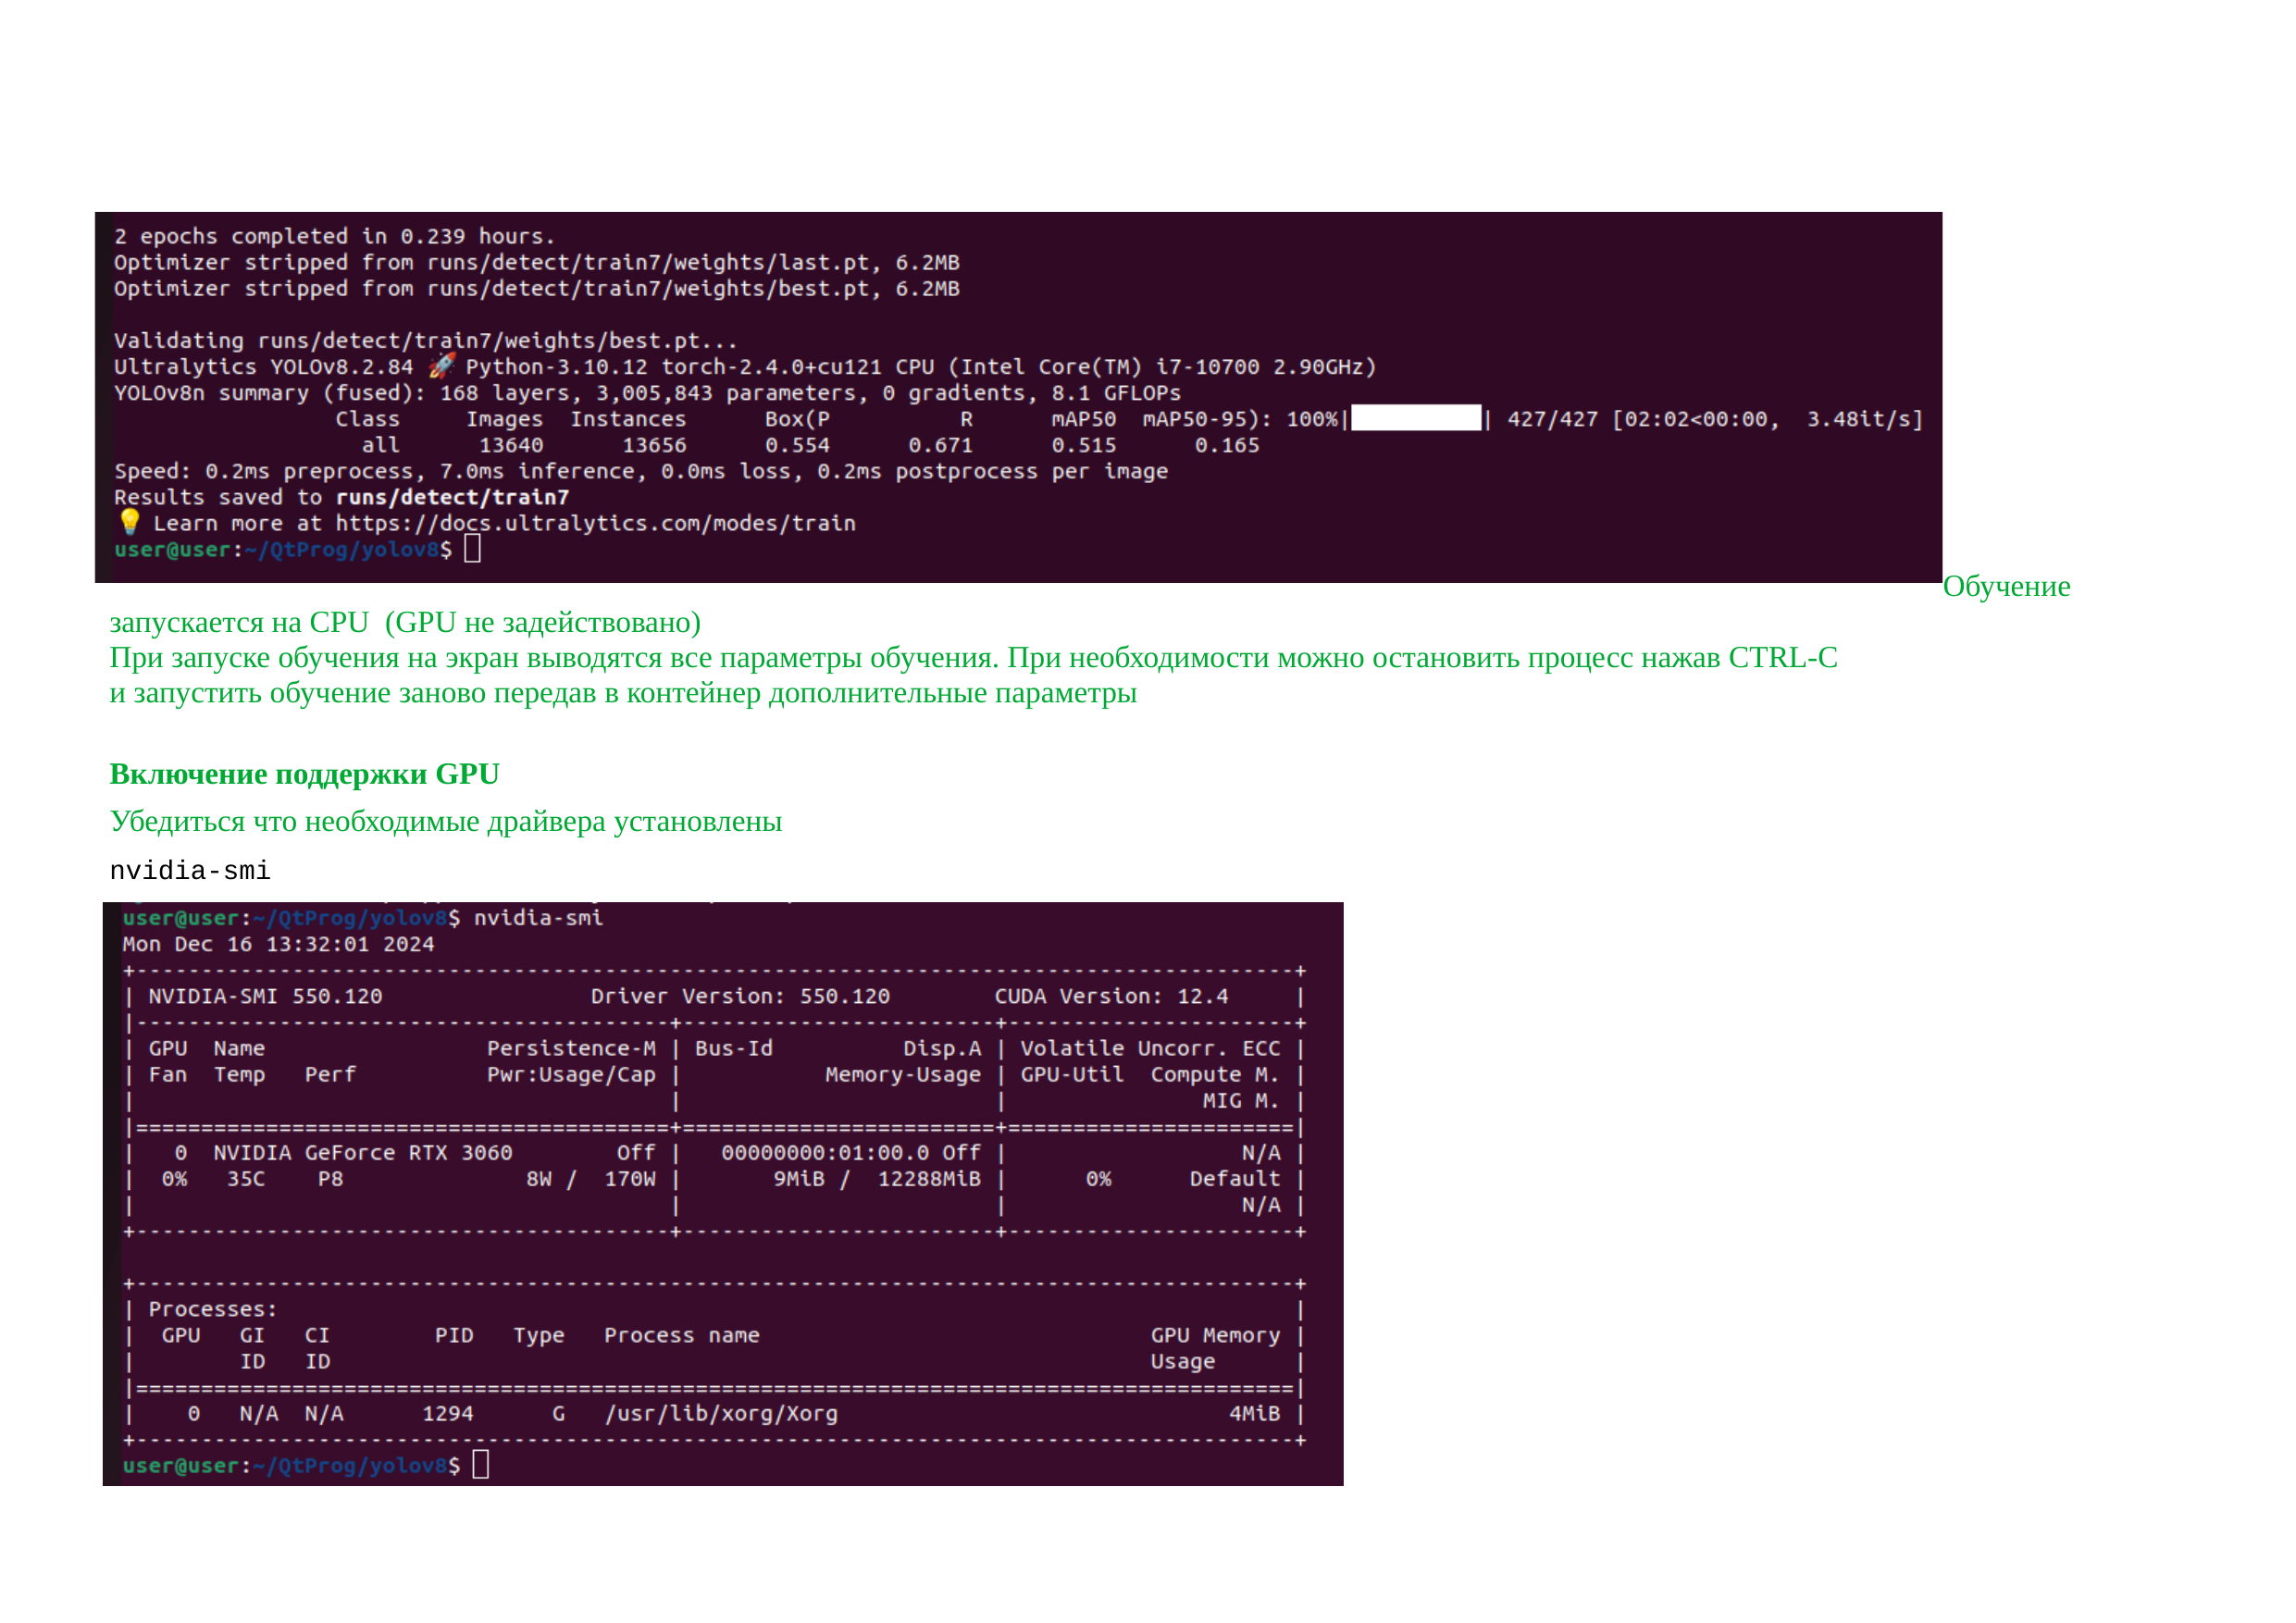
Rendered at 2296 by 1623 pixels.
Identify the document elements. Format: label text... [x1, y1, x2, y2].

picture [103, 902, 1344, 1486]
text При запуске обучения на экран выводятся все параметры обучения. При необходимости можно остановить процесс нажав CTRL-C [109, 638, 2186, 675]
text Убедиться что необходимые драйвера установлены [109, 802, 2186, 837]
text nvidia-smi [109, 857, 2186, 887]
picture [94, 212, 1943, 583]
text Обучение запускается на CPU (GPU не задействовано) [109, 568, 2186, 638]
subtitle Включение поддержки GPU [109, 755, 2186, 790]
text и запустить обучение заново передав в контейнер дополнительные параметры [109, 675, 2186, 710]
